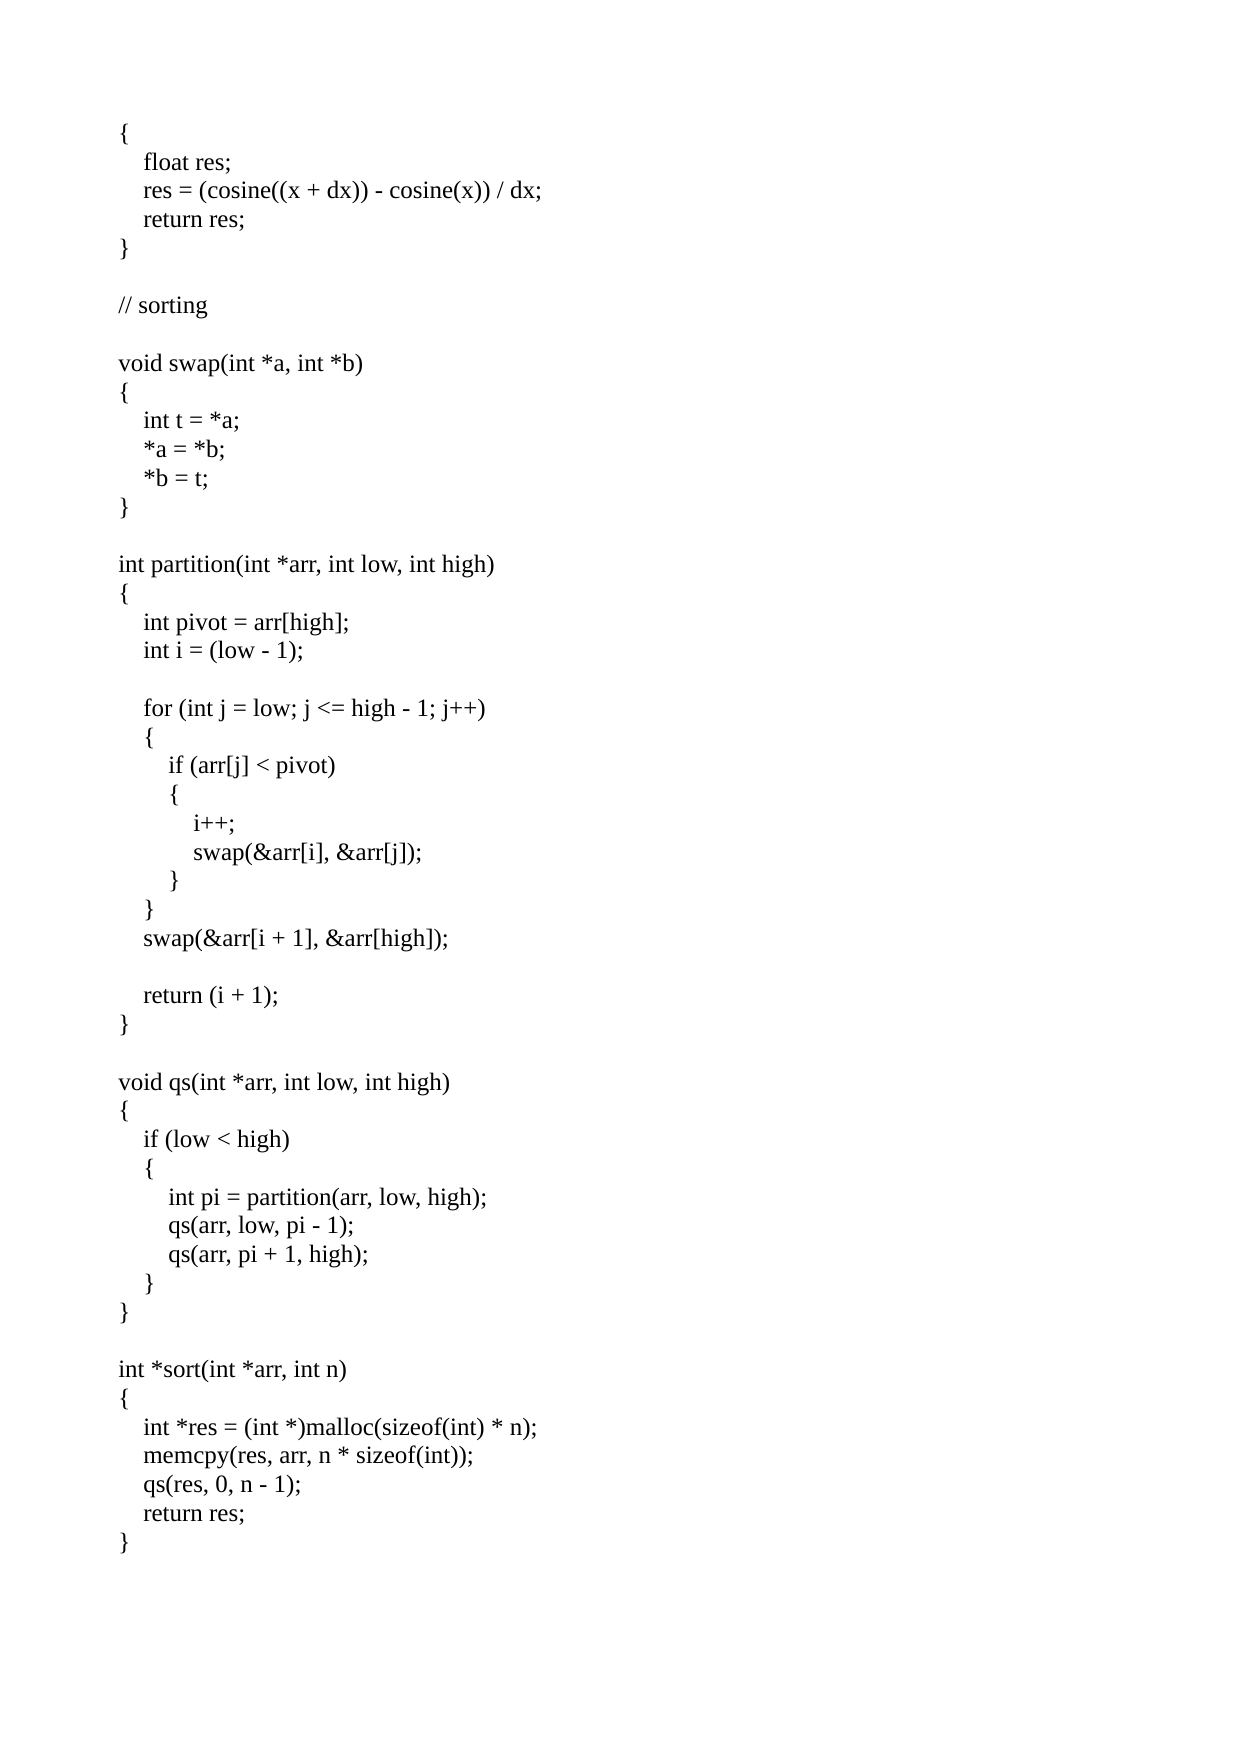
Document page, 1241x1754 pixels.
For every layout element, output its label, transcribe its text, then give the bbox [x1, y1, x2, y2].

text { [118, 1096, 1122, 1124]
text void swap(int *a, int *b) [118, 348, 1122, 377]
text } [118, 492, 1122, 521]
text *a = *b; [118, 434, 1122, 463]
text { [118, 779, 1122, 808]
text } [118, 1297, 1122, 1326]
text } [118, 866, 1122, 894]
text qs(arr, low, pi - 1); [118, 1211, 1122, 1239]
text memcpy(res, arr, n * sizeof(int)); [118, 1441, 1122, 1469]
text { [118, 1153, 1122, 1182]
text return res; [118, 204, 1122, 233]
text if (low < high) [118, 1124, 1122, 1153]
text swap(&arr[i + 1], &arr[high]); [118, 923, 1122, 952]
text { [118, 578, 1122, 607]
text if (arr[j] < pivot) [118, 751, 1122, 779]
text { [118, 377, 1122, 406]
text } [118, 1009, 1122, 1038]
text } [118, 233, 1122, 262]
text // sorting [118, 291, 1122, 319]
text { [118, 1383, 1122, 1412]
text for (int j = low; j <= high - 1; j++) [118, 693, 1122, 722]
text } [118, 1527, 1122, 1556]
text float res; [118, 147, 1122, 176]
text int *sort(int *arr, int n) [118, 1354, 1122, 1383]
text swap(&arr[i], &arr[j]); [118, 837, 1122, 866]
text int *res = (int *)malloc(sizeof(int) * n); [118, 1412, 1122, 1441]
text i++; [118, 808, 1122, 837]
text { [118, 118, 1122, 147]
text } [118, 1268, 1122, 1297]
text return res; [118, 1498, 1122, 1527]
text int pi = partition(arr, low, high); [118, 1182, 1122, 1211]
text res = (cosine((x + dx)) - cosine(x)) / dx; [118, 176, 1122, 204]
text qs(arr, pi + 1, high); [118, 1239, 1122, 1268]
text { [118, 722, 1122, 751]
text qs(res, 0, n - 1); [118, 1469, 1122, 1498]
text int i = (low - 1); [118, 636, 1122, 664]
text int t = *a; [118, 406, 1122, 434]
text } [118, 894, 1122, 923]
text int partition(int *arr, int low, int high) [118, 549, 1122, 578]
text void qs(int *arr, int low, int high) [118, 1067, 1122, 1096]
text return (i + 1); [118, 981, 1122, 1009]
text *b = t; [118, 463, 1122, 492]
text int pivot = arr[high]; [118, 607, 1122, 636]
